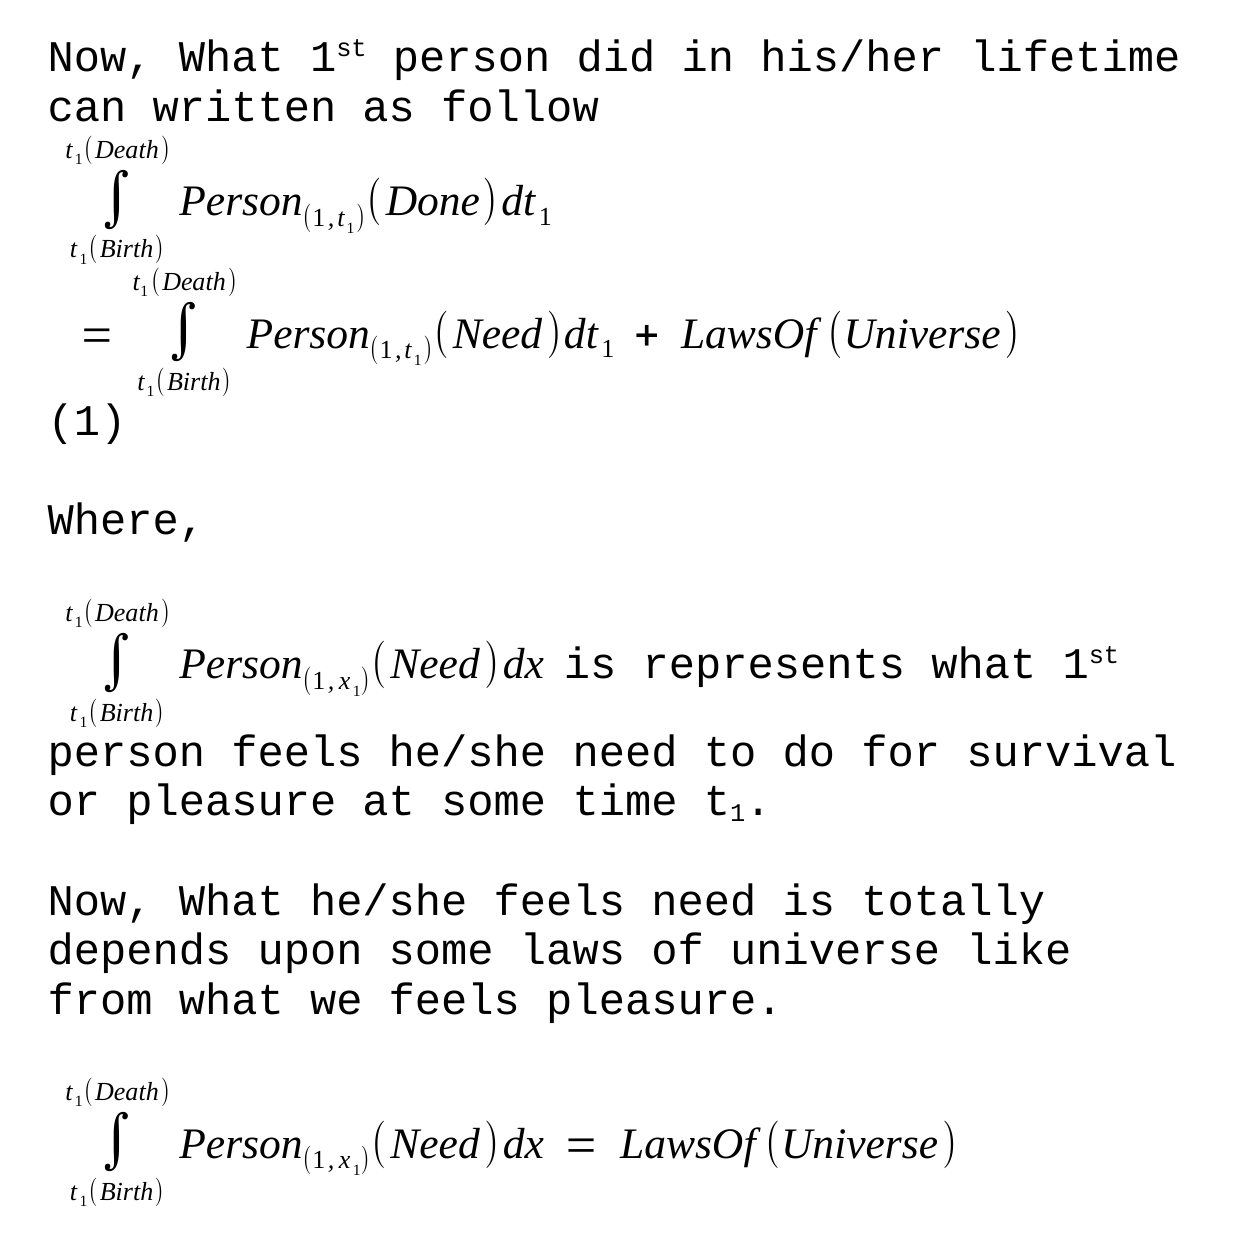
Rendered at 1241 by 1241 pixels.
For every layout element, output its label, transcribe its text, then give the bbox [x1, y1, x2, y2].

text (1) [47, 134, 1193, 449]
text Now, What he/she feels need is totally depends upon some laws of universe like from what we feels pleasure. [47, 878, 1193, 1027]
text Where, [47, 498, 1193, 548]
text Now, What 1st person did in his/her lifetime can written as follow [47, 35, 1193, 134]
text is represents what 1st person feels he/she need to do for survival or pleasure at some time t1. [47, 597, 1193, 829]
